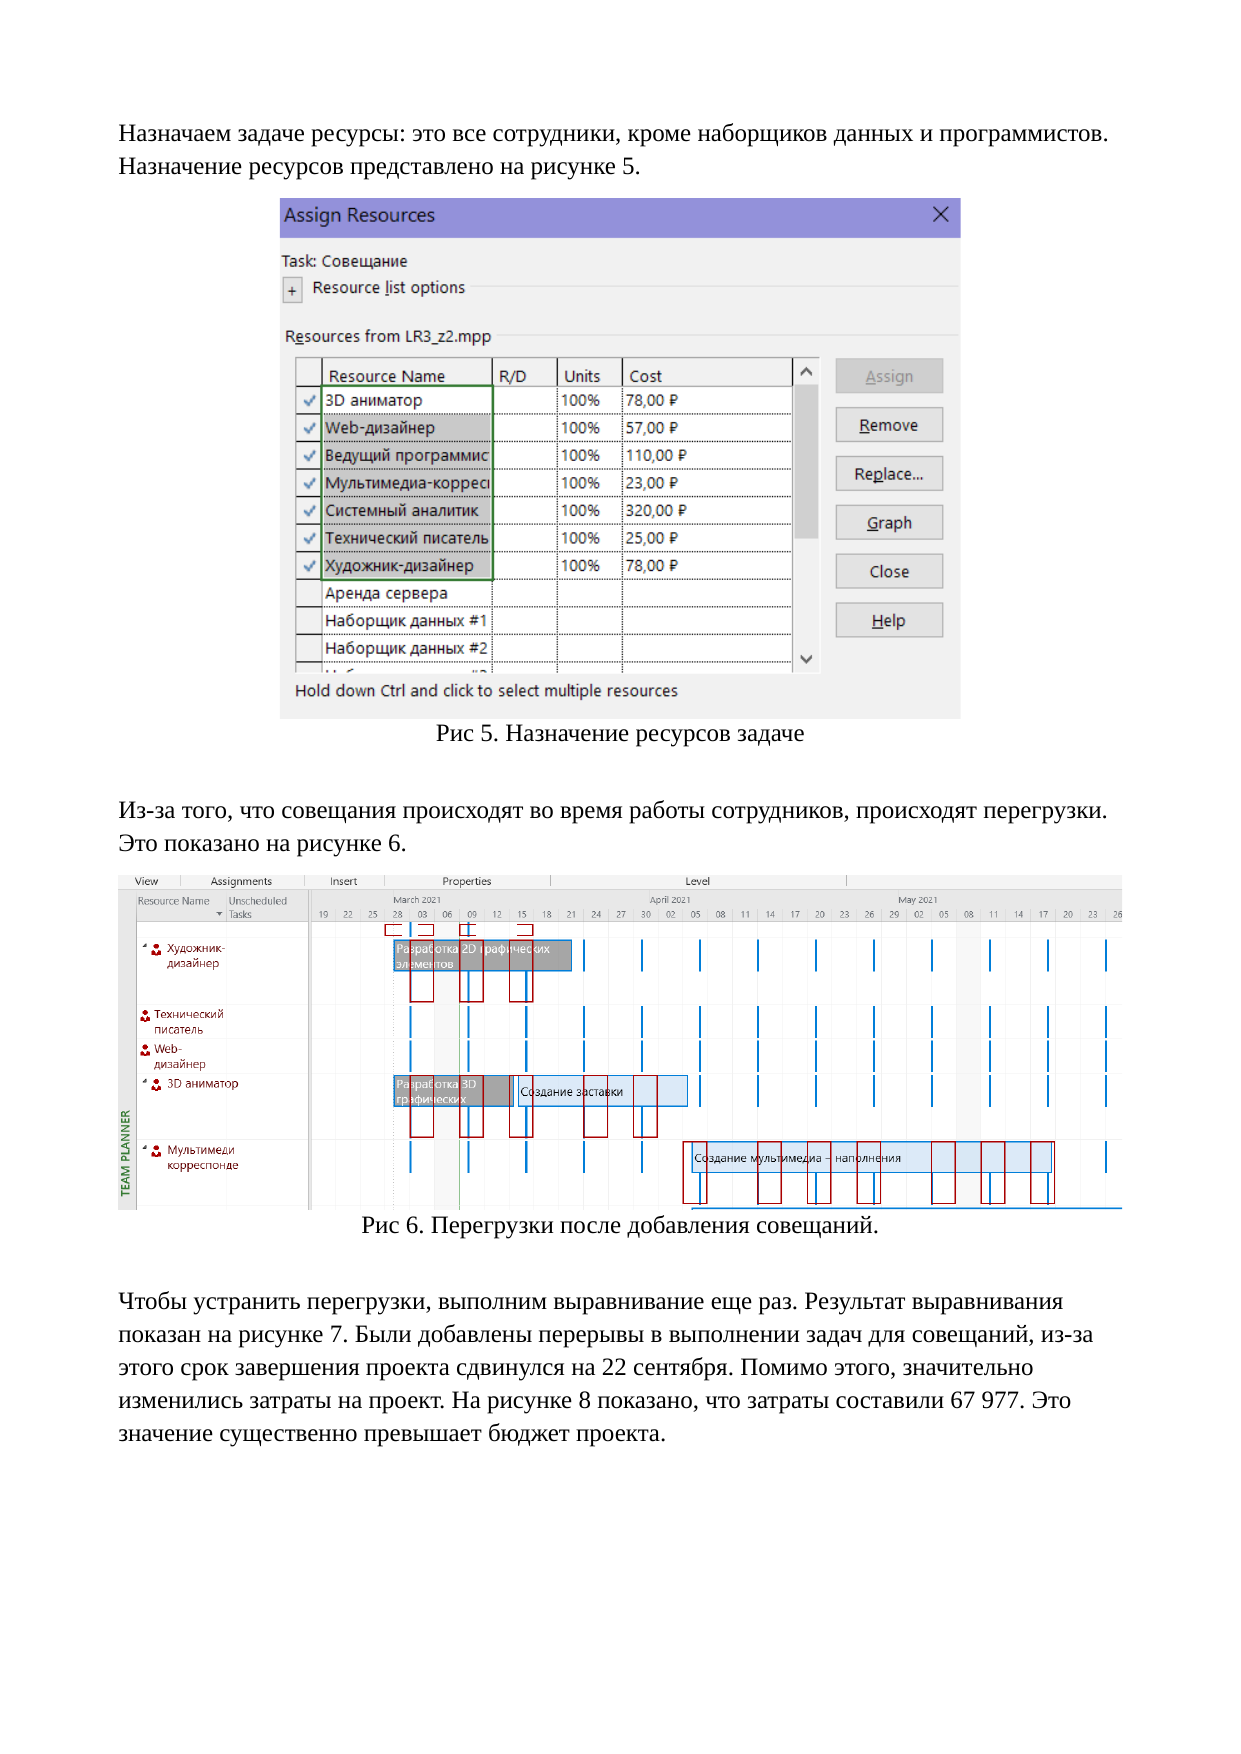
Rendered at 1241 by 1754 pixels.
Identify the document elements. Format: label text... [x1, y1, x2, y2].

picture [118, 875, 1123, 1210]
table_header Рис 5. Назначение ресурсов задаче [118, 199, 1122, 747]
picture [279, 198, 961, 719]
text Назначаем задаче ресурсы: это все сотрудники, кроме наборщиков данных и программистов. Назначение ресурсов представлено на рисунке 5. [118, 118, 1122, 180]
text Из-за того, что совещания происходят во время работы сотрудников, происходят перегрузки. Это показано на рисунке 6. [118, 795, 1122, 857]
text Чтобы устранить перегрузки, выполним выравнивание еще раз. Результат выравнивания показан на рисунке 7. Были добавлены перерывы в выполнении задач для совещаний, из-за этого срок завершения проекта сдвинулся на 22 сентября. Помимо этого, значительно изменились затраты на проект. На рисунке 8 показано, что затраты составили 67 977. Это значение существенно превышает бюджет проекта. [118, 1286, 1122, 1447]
table_header Рис 6. Перегрузки после добавления совещаний. [118, 1210, 1122, 1238]
